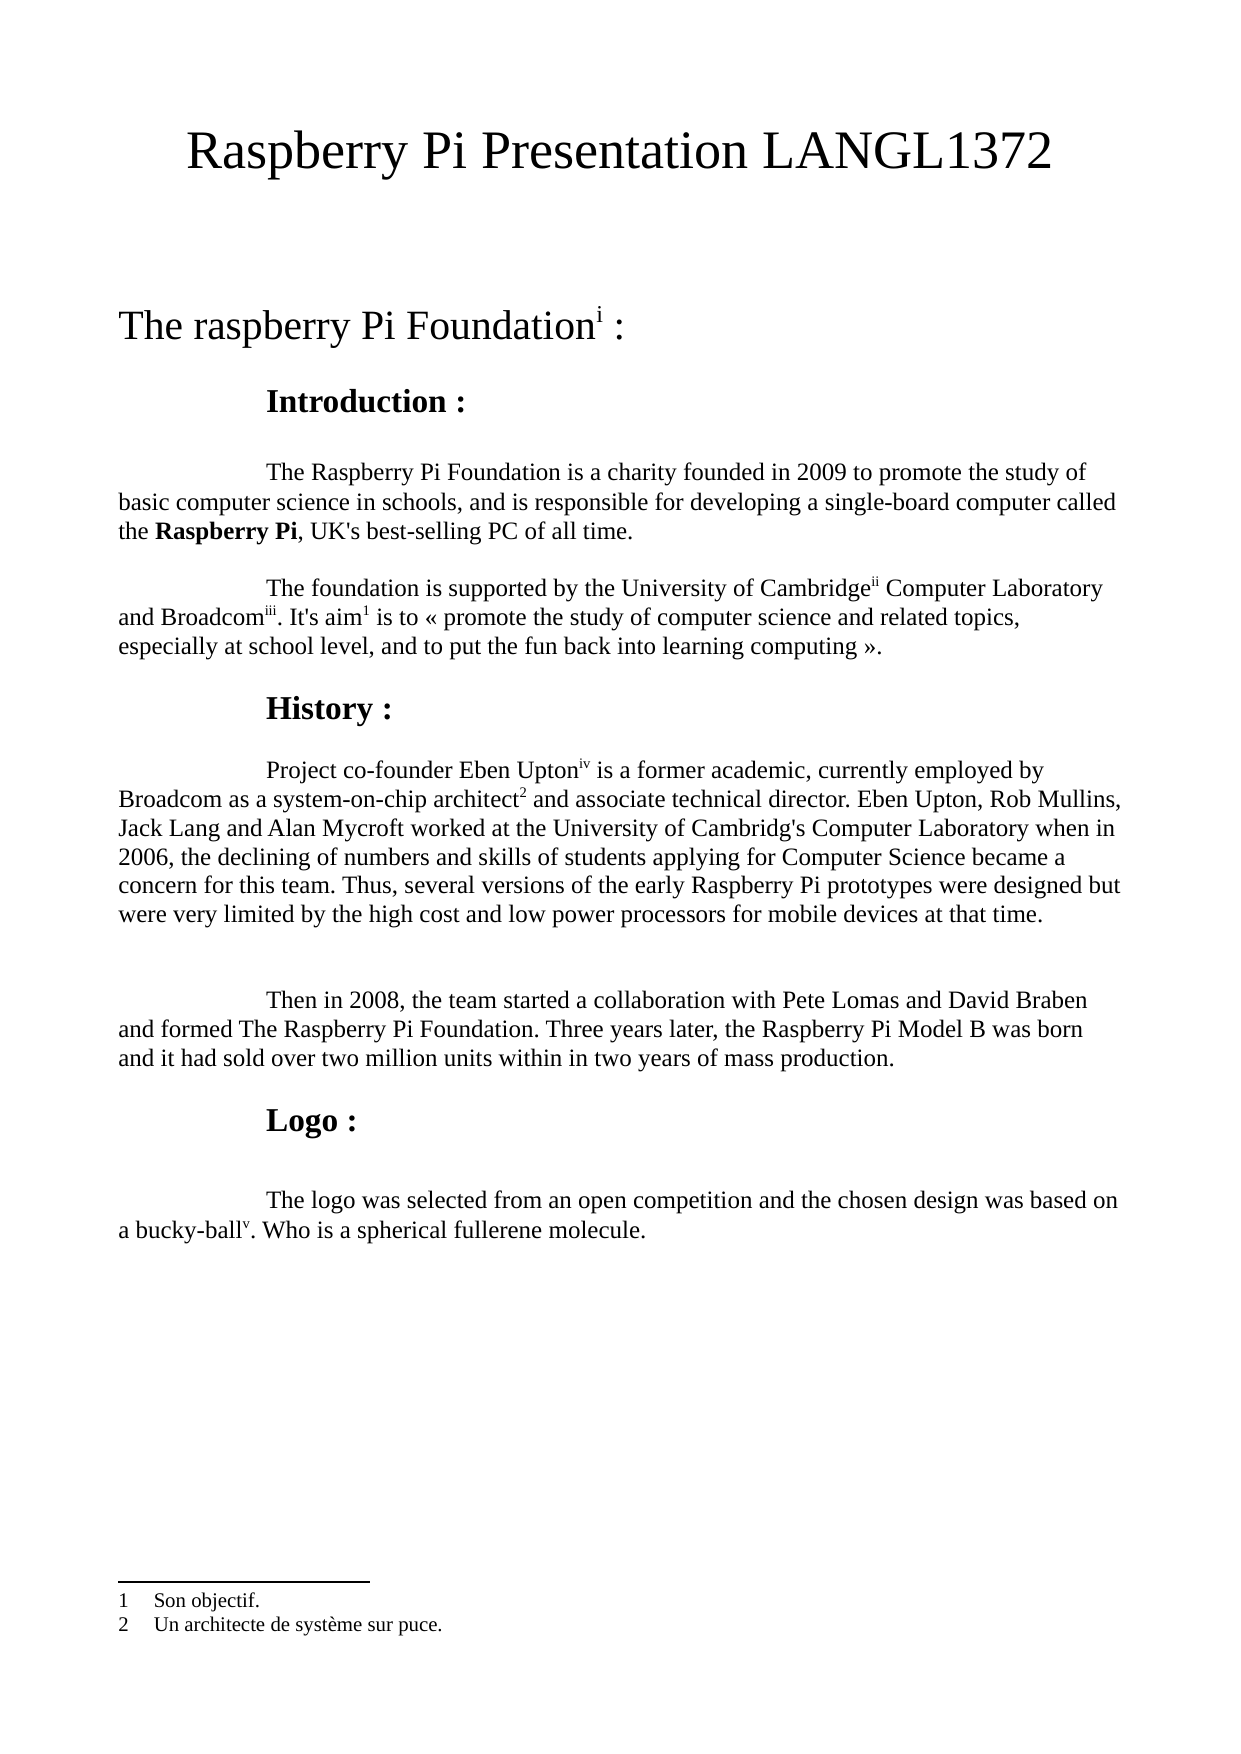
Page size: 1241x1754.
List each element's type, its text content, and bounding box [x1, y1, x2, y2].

text The foundation is supported by the University of Cambridge Computer Laboratory and Broadcom. It's aim is to « promote the study of computer science and related topics, especially at school level, and to put the fun back into learning computing ». [118, 573, 1122, 659]
text The logo was selected from an open competition and the chosen design was based on a bucky-ball. Who is a spherical fullerene molecule. [118, 1177, 1122, 1244]
text Project co-founder Eben Upton is a former academic, currently employed by Broadcom as a system-on-chip architect and associate technical director. Eben Upton, Rob Mullins, Jack Lang and Alan Mycroft worked at the University of Cambridg's Computer Laboratory when in 2006, the declining of numbers and skills of students applying for Computer Science became a concern for this team. Thus, several versions of the early Raspberry Pi prototypes were designed but were very limited by the high cost and low power processors for mobile devices at that time. [118, 755, 1122, 928]
text Un architecte de système sur puce. [118, 1612, 1122, 1636]
text Introduction : [118, 382, 1122, 420]
text History : [118, 688, 1122, 727]
text The raspberry Pi Foundation : [118, 300, 1122, 348]
text Then in 2008, the team started a collaboration with Pete Lomas and David Braben and formed The Raspberry Pi Foundation. Three years later, the Raspberry Pi Model B was born and it had sold over two million units within in two years of mass production. [118, 985, 1122, 1072]
text The Raspberry Pi Foundation is a charity founded in 2009 to promote the study of basic computer science in schools, and is responsible for developing a single-board computer called the Raspberry Pi, UK's best-selling PC of all time. [118, 453, 1122, 544]
text Raspberry Pi Presentation LANGL1372 [118, 118, 1122, 180]
text Logo : [118, 1100, 1122, 1139]
text Son objectif. [118, 1588, 1122, 1612]
